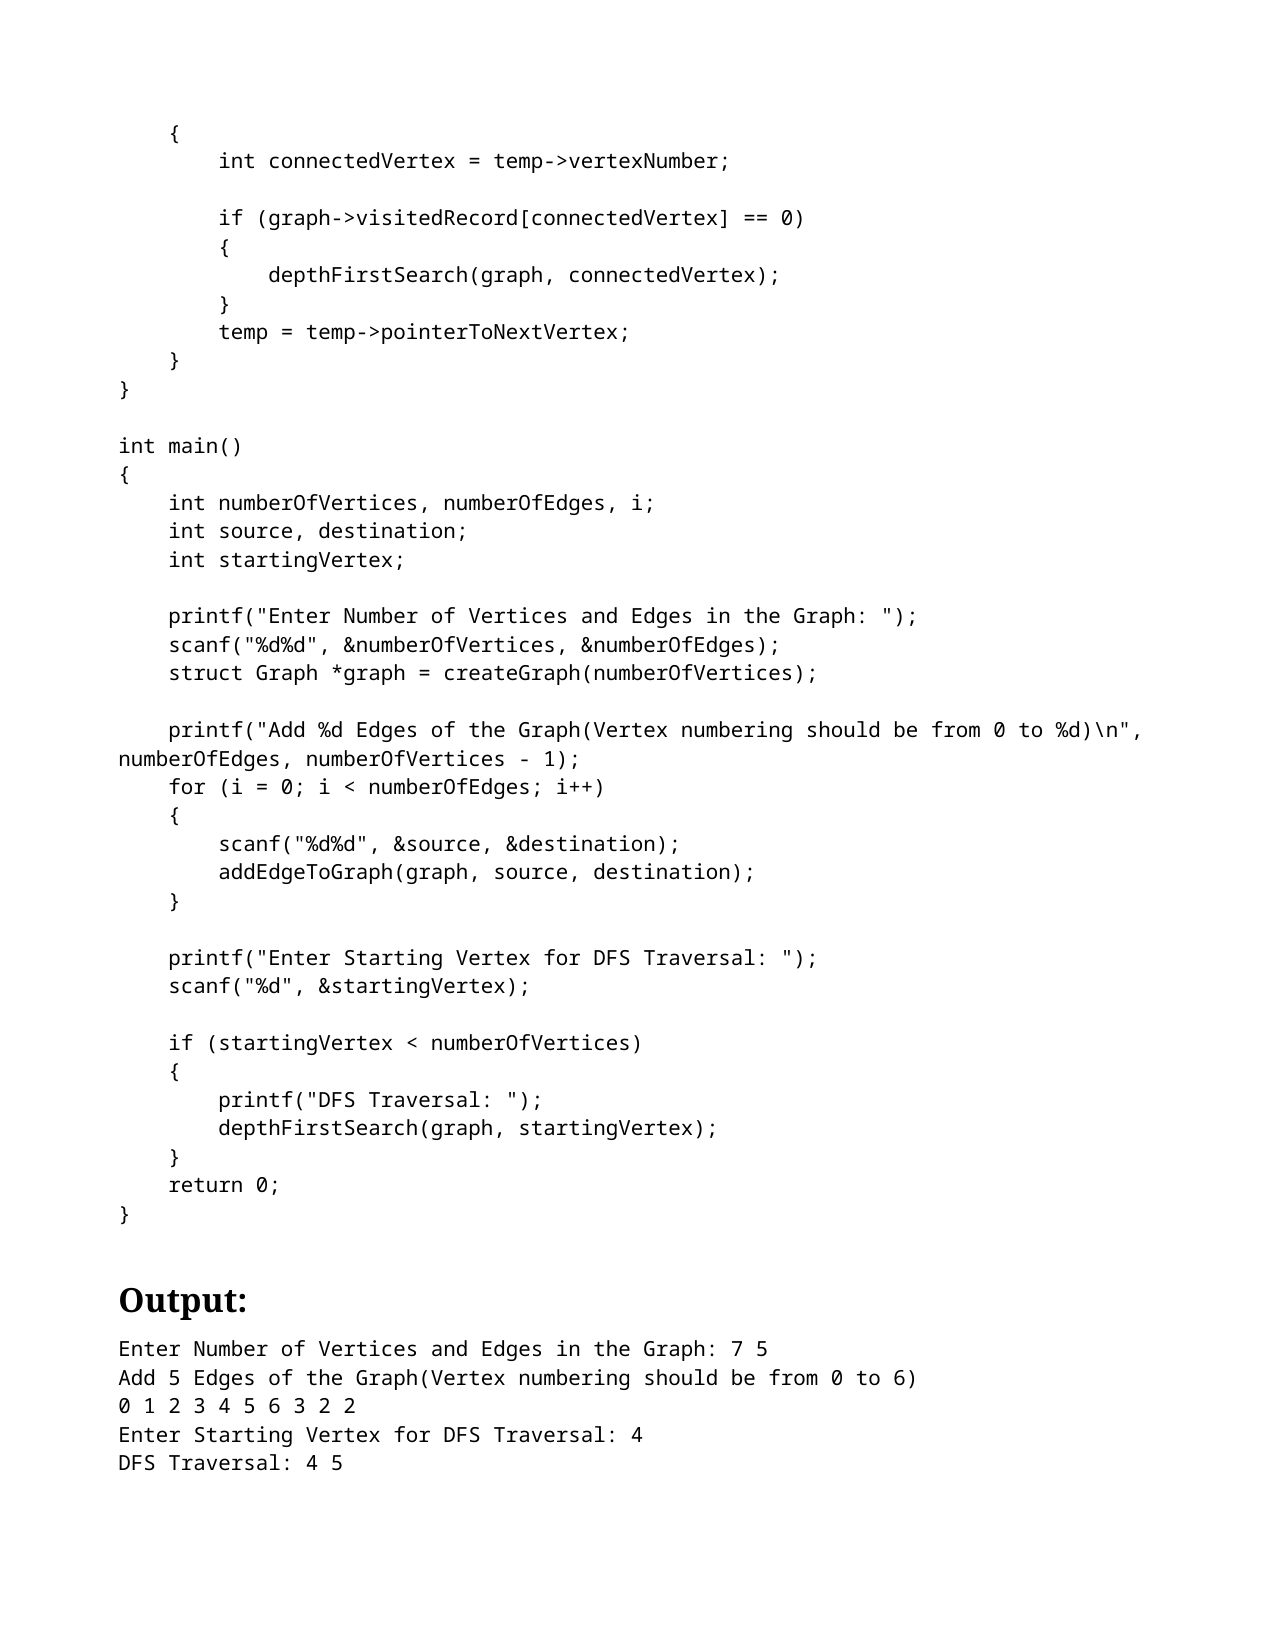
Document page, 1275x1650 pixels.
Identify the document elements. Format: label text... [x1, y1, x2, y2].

text scanf("%d%d", &numberOfVertices, &numberOfEdges); [118, 630, 1157, 658]
text addEdgeToGraph(graph, source, destination); [118, 857, 1157, 886]
text if (graph->visitedRecord[connectedVertex] == 0) [118, 203, 1157, 232]
text { [118, 801, 1157, 829]
text Add 5 Edges of the Graph(Vertex numbering should be from 0 to 6) [118, 1363, 1157, 1391]
text { [118, 1057, 1157, 1085]
text int connectedVertex = temp->vertexNumber; [118, 147, 1157, 175]
text { [118, 232, 1157, 260]
text DFS Traversal: 4 5 [118, 1448, 1157, 1477]
text scanf("%d%d", &source, &destination); [118, 829, 1157, 857]
text int numberOfVertices, numberOfEdges, i; [118, 488, 1157, 516]
text } [118, 886, 1157, 914]
text printf("Enter Starting Vertex for DFS Traversal: "); [118, 943, 1157, 971]
text int source, destination; [118, 516, 1157, 545]
text return 0; [118, 1170, 1157, 1199]
text Enter Starting Vertex for DFS Traversal: 4 [118, 1420, 1157, 1448]
text } [118, 1199, 1157, 1227]
text { [118, 118, 1157, 147]
text 0 1 2 3 4 5 6 3 2 2 [118, 1391, 1157, 1420]
text Enter Number of Vertices and Edges in the Graph: 7 5 [118, 1334, 1157, 1363]
text depthFirstSearch(graph, connectedVertex); [118, 260, 1157, 289]
text } [118, 1142, 1157, 1170]
text temp = temp->pointerToNextVertex; [118, 317, 1157, 346]
text depthFirstSearch(graph, startingVertex); [118, 1113, 1157, 1142]
text int startingVertex; [118, 545, 1157, 573]
text scanf("%d", &startingVertex); [118, 971, 1157, 1000]
text if (startingVertex < numberOfVertices) [118, 1028, 1157, 1057]
text } [118, 346, 1157, 374]
text struct Graph *graph = createGraph(numberOfVertices); [118, 658, 1157, 687]
text printf("DFS Traversal: "); [118, 1085, 1157, 1113]
subtitle Output: [118, 1276, 1157, 1322]
text printf("Enter Number of Vertices and Edges in the Graph: "); [118, 602, 1157, 630]
text } [118, 289, 1157, 317]
text } [118, 374, 1157, 402]
text int main() [118, 431, 1157, 459]
text printf("Add %d Edges of the Graph(Vertex numbering should be from 0 to %d)\n", numberOfEdges, numberOfVertices - 1); [118, 715, 1157, 772]
text for (i = 0; i < numberOfEdges; i++) [118, 772, 1157, 801]
text { [118, 459, 1157, 488]
